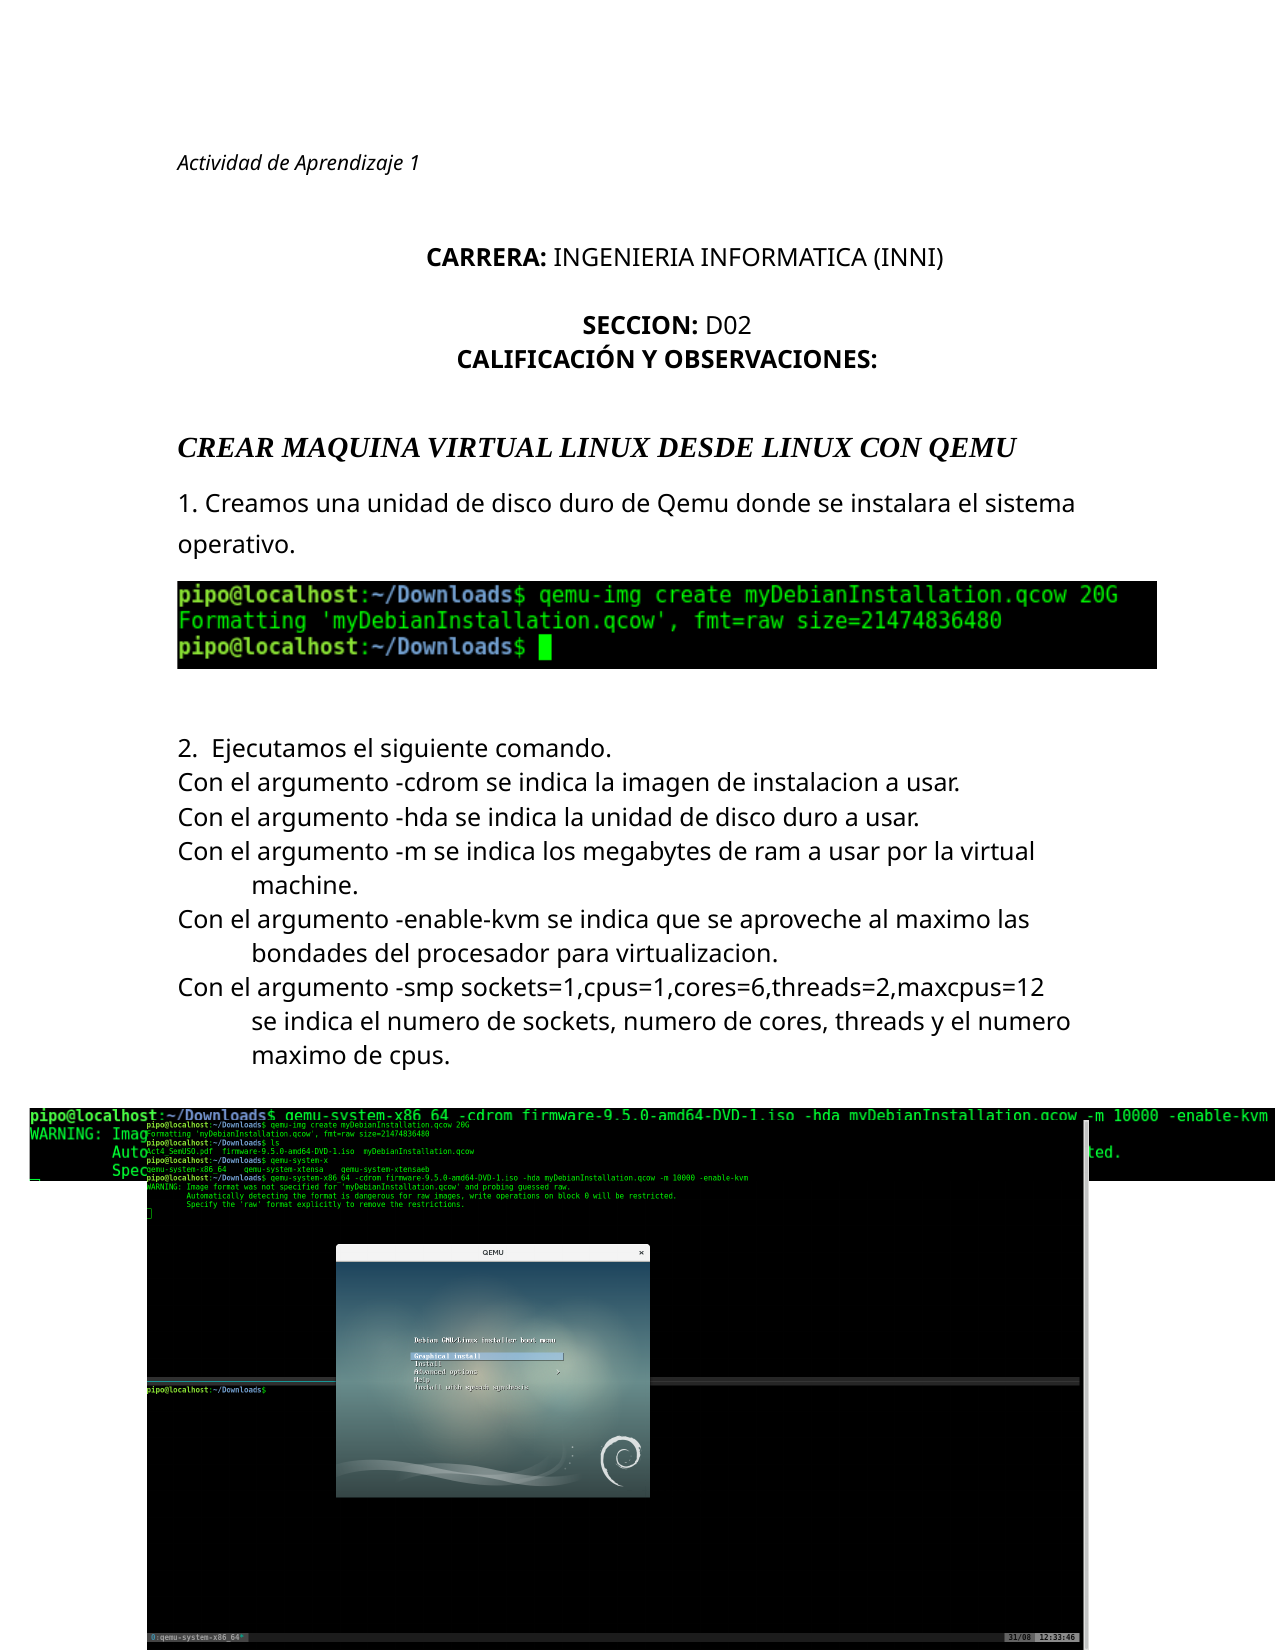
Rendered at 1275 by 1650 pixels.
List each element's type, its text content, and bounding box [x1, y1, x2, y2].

text CREAR MAQUINA VIRTUAL LINUX DESDE LINUX CON QEMU [177, 431, 1157, 464]
picture [177, 581, 1157, 669]
text 2. Ejecutamos el siguiente comando. Con el argumento -cdrom se indica la imagen de instalacion a usar. Con el argumento -hda se indica la unidad de disco duro a usar. Con el argumento -m se indica los megabytes de ram a usar por la virtual machine. Con el argumento -enable-kvm se indica que se aproveche al maximo las bondades del procesador para virtualizacion. Con el argumento -smp sockets=1,cpus=1,cores=6,threads=2,maxcpus=12 se indica el numero de sockets, numero de cores, threads y el numero maximo de cpus. [177, 731, 1157, 1072]
text SECCION: D02 CALIFICACIÓN Y OBSERVACIONES: [177, 274, 1157, 376]
text CARRERA: INGENIERIA INFORMATICA (INNI) [177, 239, 1157, 274]
text 1. Creamos una unidad de disco duro de Qemu donde se instalara el sistema operativo. [177, 485, 1157, 560]
picture [29, 1108, 1275, 1650]
